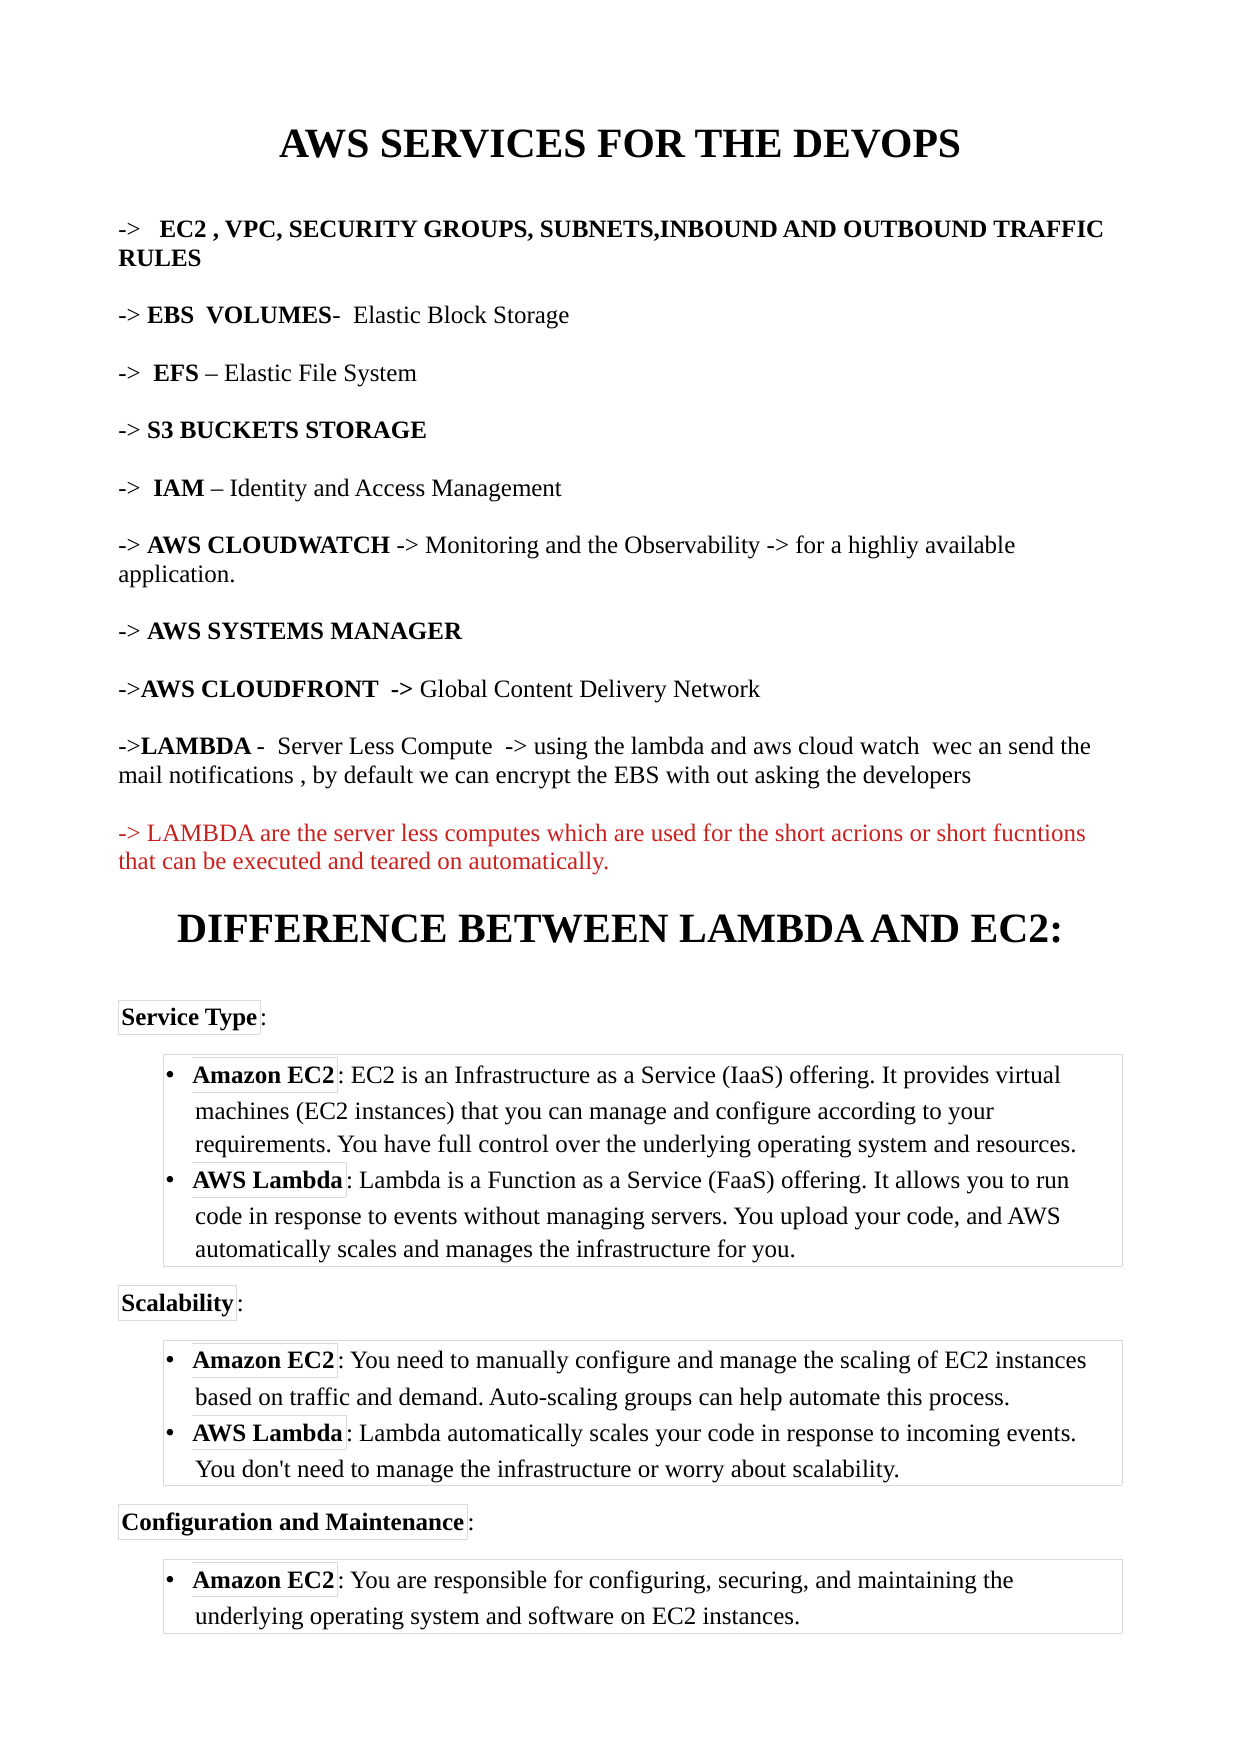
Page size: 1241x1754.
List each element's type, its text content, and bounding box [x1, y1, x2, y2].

text -> LAMBDA are the server less computes which are used for the short acrions or short fucntions that can be executed and teared on automatically. [118, 818, 1122, 875]
text : [261, 999, 1122, 1034]
text Configuration and Maintenance [119, 1505, 467, 1539]
text Scalability [119, 1286, 236, 1320]
list Amazon EC2: You need to manually configure and manage the scaling of EC2 instances based on traffic and demand. Auto-scaling groups can help automate this process. [164, 1341, 1122, 1410]
text -> EFS – Elastic File System [118, 358, 1122, 386]
text ->LAMBDA - Server Less Compute -> using the lambda and aws cloud watch wec an send the mail notifications , by default we can encrypt the EBS with out asking the developers [118, 731, 1122, 789]
text -> AWS CLOUDWATCH -> Monitoring and the Observability -> for a highliy available application. [118, 530, 1122, 588]
list Amazon EC2: EC2 is an Infrastructure as a Service (IaaS) offering. It provides virtual machines (EC2 instances) that you can manage and configure according to your requirements. You have full control over the underlying operating system and resources. [164, 1055, 1122, 1158]
text DIFFERENCE BETWEEN LAMBDA AND EC2: [118, 904, 1122, 952]
text -> S3 BUCKETS STORAGE [118, 415, 1122, 444]
text Service Type [119, 1001, 260, 1034]
text -> EC2 , VPC, SECURITY GROUPS, SUBNETS,INBOUND AND OUTBOUND TRAFFIC RULES [118, 214, 1122, 271]
text -> EBS VOLUMES- Elastic Block Storage [118, 300, 1122, 329]
list AWS Lambda: Lambda automatically scales your code in response to incoming events. You don't need to manage the infrastructure or worry about scalability. [164, 1412, 1122, 1485]
list AWS Lambda: Lambda is a Function as a Service (FaaS) offering. It allows you to run code in response to events without managing servers. You upload your code, and AWS automatically scales and manages the infrastructure for you. [164, 1159, 1122, 1266]
text -> AWS SYSTEMS MANAGER [118, 616, 1122, 645]
text ->AWS CLOUDFRONT -> Global Content Delivery Network [118, 674, 1122, 703]
text -> IAM – Identity and Access Management [118, 473, 1122, 501]
text : [237, 1285, 1122, 1320]
text : [468, 1504, 1122, 1539]
list Amazon EC2: You are responsible for configuring, securing, and maintaining the underlying operating system and software on EC2 instances. [164, 1560, 1122, 1633]
text AWS SERVICES FOR THE DEVOPS [118, 118, 1122, 166]
